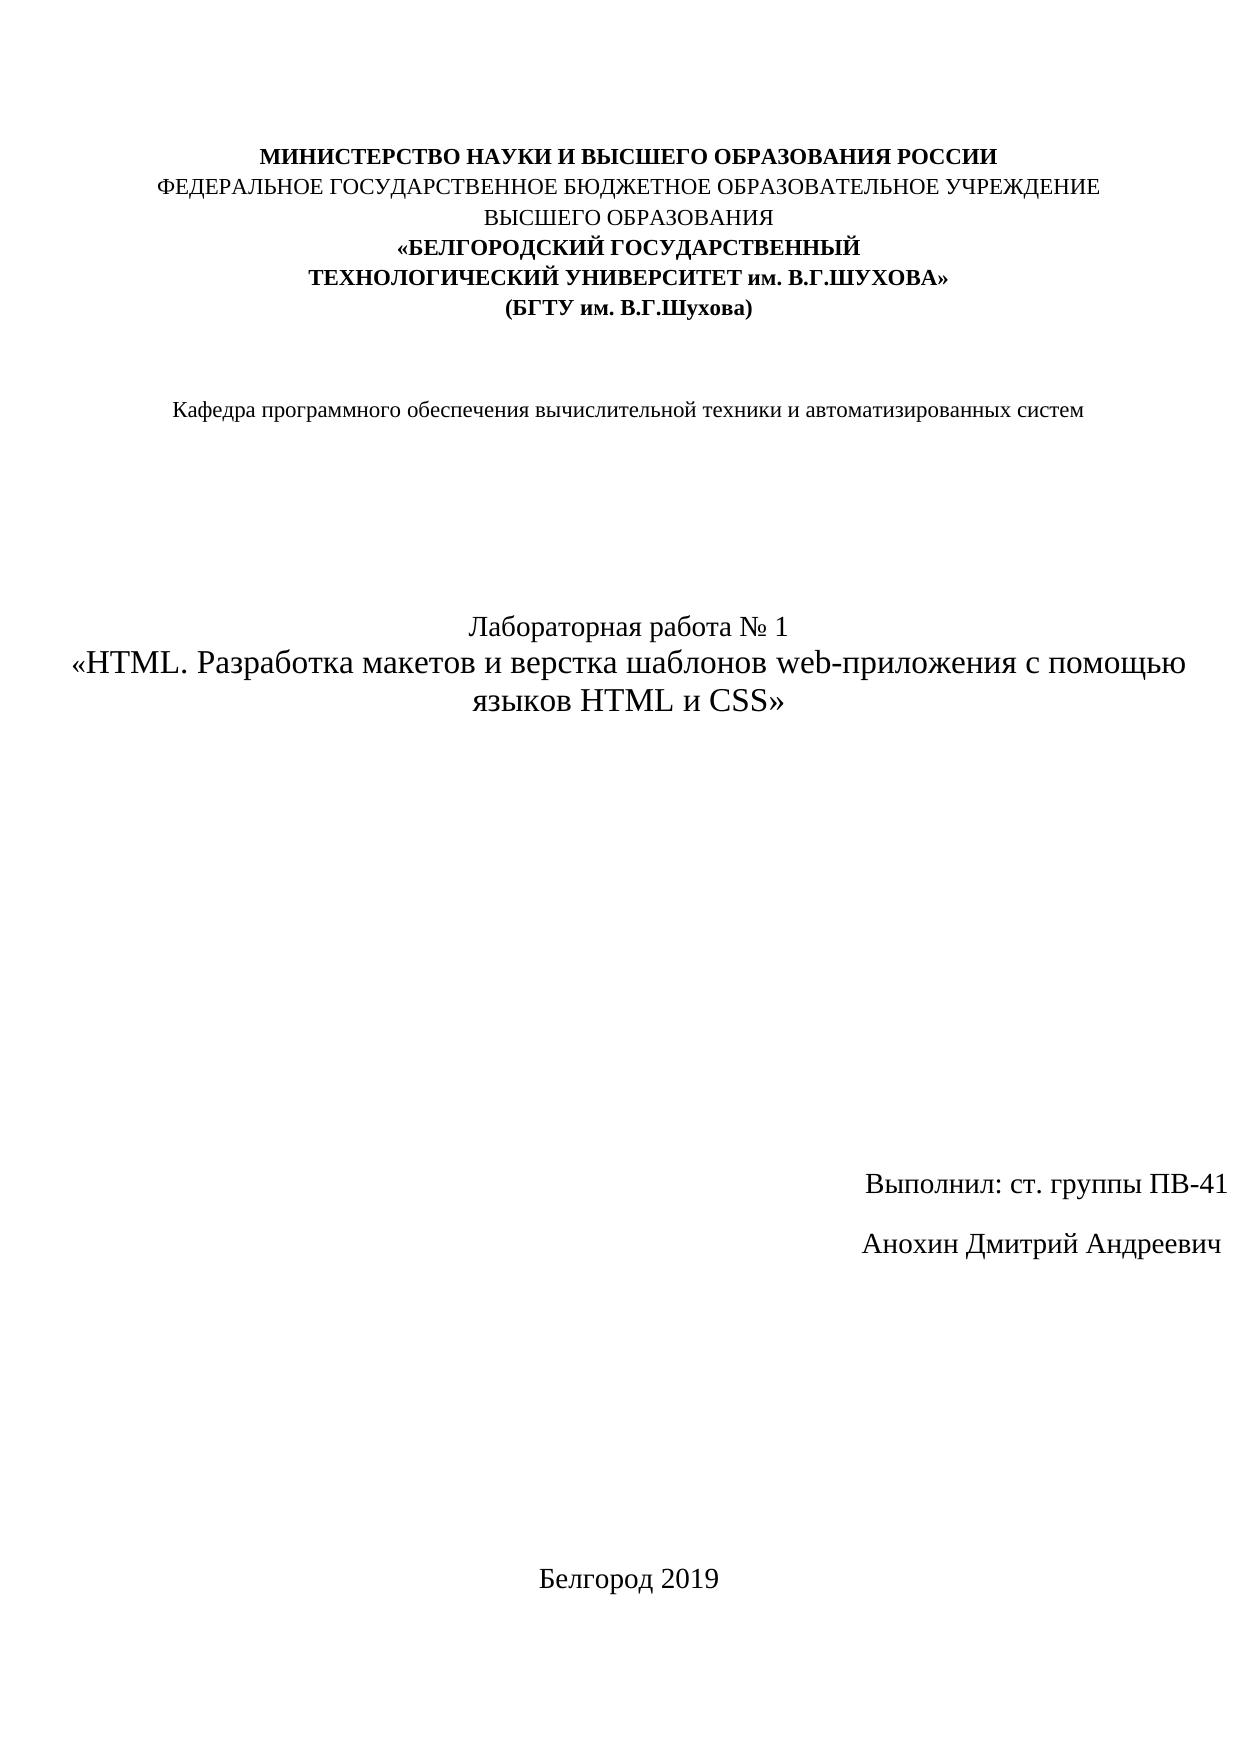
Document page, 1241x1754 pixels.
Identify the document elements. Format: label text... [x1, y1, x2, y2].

text Анохин Дмитрий Андреевич [560, 1226, 1229, 1298]
text Лабораторная работа № 1 «HTML. Разработка макетов и верстка шаблонов web-приложения с помощью языков HTML и CSS» [28, 609, 1229, 781]
text Белгород 2019 [28, 1561, 1229, 1595]
text Выполнил: ст. группы ПВ-41 [560, 1167, 1229, 1200]
text Кафедра программного обеспечения вычислительной техники и автоматизированных систем [28, 396, 1229, 423]
text МИНИСТЕРСТВО НАУКИ И ВЫСШЕГО ОБРАЗОВАНИЯ РОССИИ ФЕДЕРАЛЬНОЕ ГОСУДАРСТВЕННОЕ БЮДЖЕТНОЕ ОБРАЗОВАТЕЛЬНОЕ УЧРЕЖДЕНИЕ ВЫСШЕГО ОБРАЗОВАНИЯ «БЕЛГОРОДСКИЙ ГОСУДАРСТВЕННЫЙ ТЕХНОЛОГИЧЕСКИЙ УНИВЕРСИТЕТ им. В.Г.ШУХОВА» (БГТУ им. В.Г.Шухова) [28, 143, 1229, 321]
